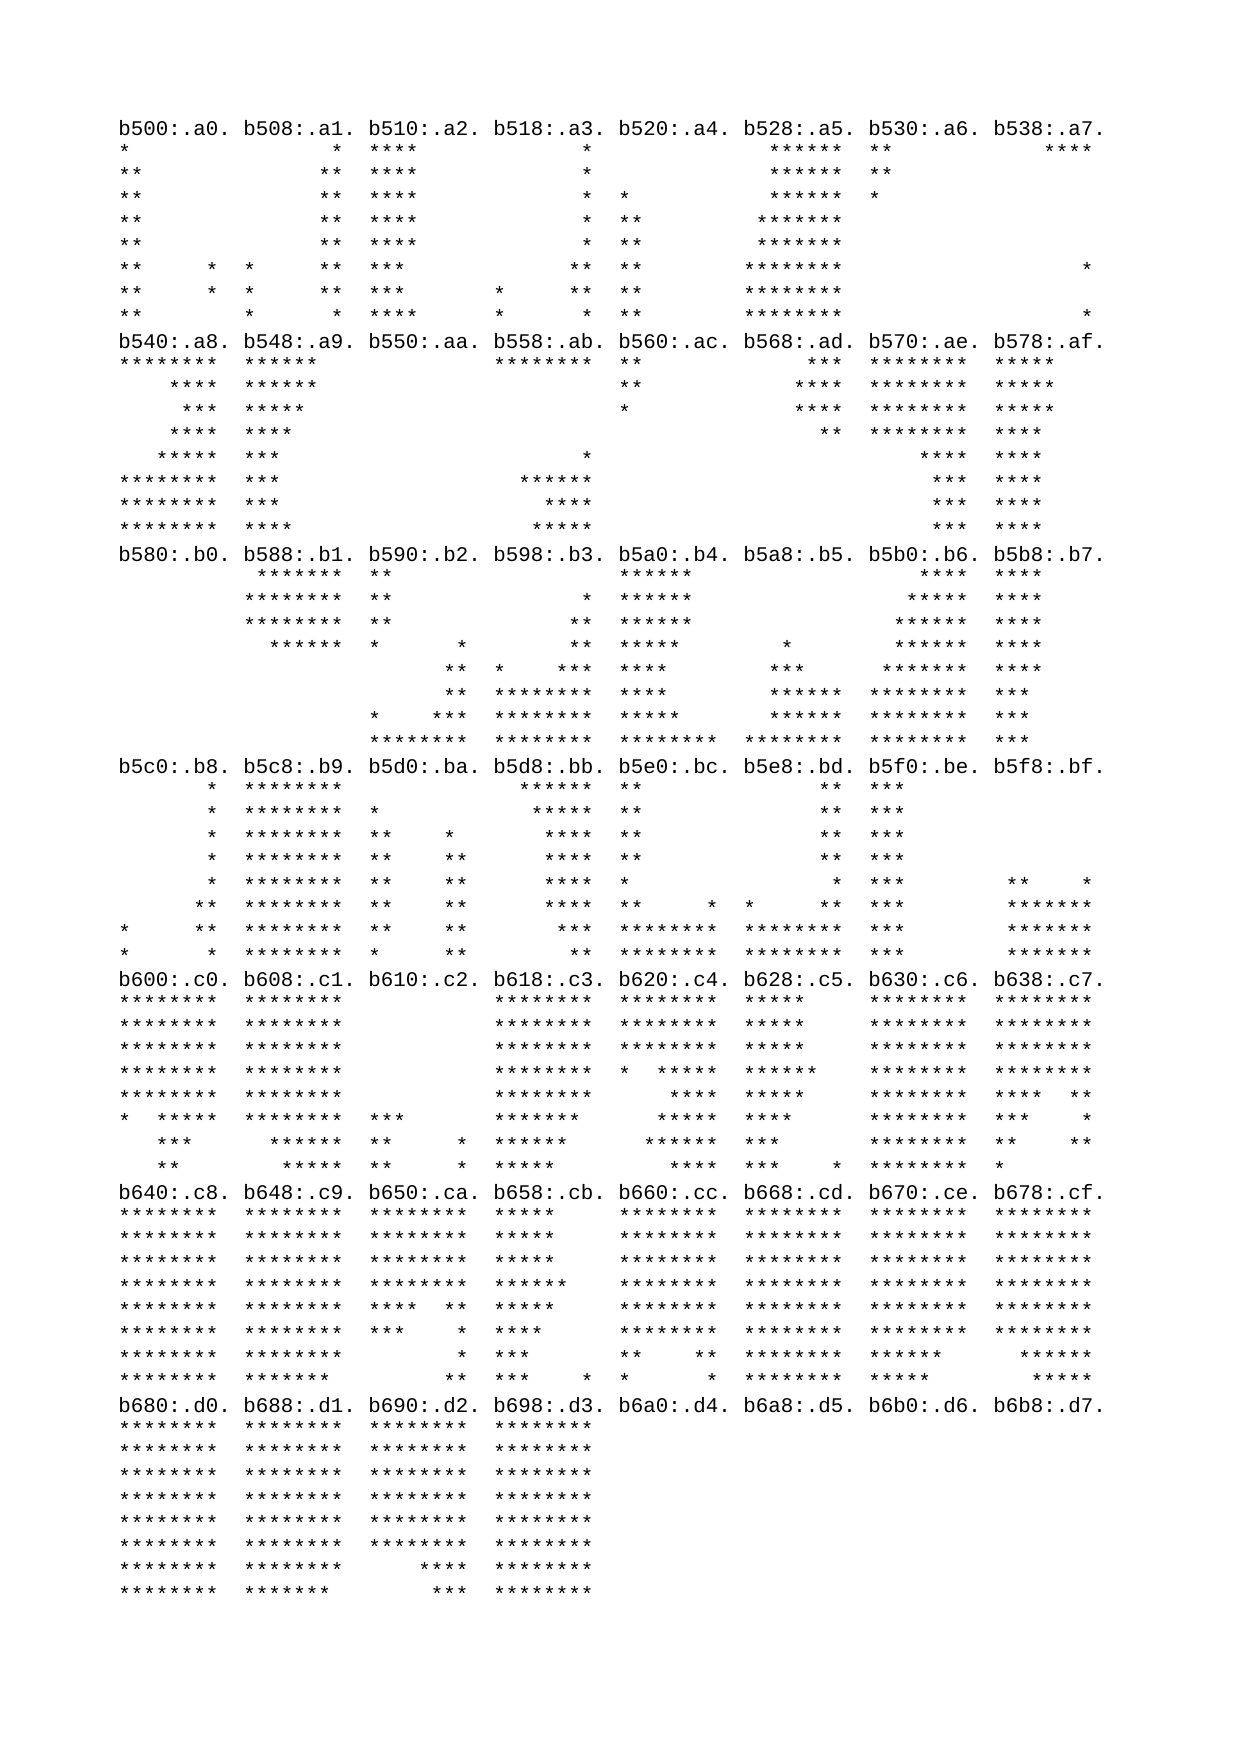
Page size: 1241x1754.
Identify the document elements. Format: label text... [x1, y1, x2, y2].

text ******** ****** ******** ** *** ******** ***** [118, 354, 1122, 378]
text * * **** * ****** ** **** [118, 142, 1122, 165]
text ******** ******** ******** ******** ***** ******** ******** [118, 1017, 1122, 1040]
text ** * * **** * * ** ******** * [118, 307, 1122, 331]
text ******** ******** ******** ******** ******** *** [118, 733, 1122, 757]
text b600:.c0. b608:.c1. b610:.c2. b618:.c3. b620:.c4. b628:.c5. b630:.c6. b638:.c7. [118, 969, 1122, 993]
text ***** *** * **** **** [118, 449, 1122, 473]
text * ******** * ***** ** ** *** [118, 804, 1122, 827]
text *** ***** * **** ******** ***** [118, 402, 1122, 426]
text ******** ******** ******** ******** ***** ******** ******** [118, 1040, 1122, 1064]
text **** ****** ** **** ******** ***** [118, 378, 1122, 402]
text ** ** **** * ** ******* [118, 236, 1122, 260]
text ** ***** ** * ***** **** *** * ******** * [118, 1158, 1122, 1182]
text ** ******** ** ** **** ** * * ** *** ******* [118, 898, 1122, 922]
text ******** ******** *** * **** ******** ******** ******** ******** [118, 1324, 1122, 1348]
text ** * * ** *** ** ** ******** * [118, 260, 1122, 284]
text ** ******** **** ****** ******** *** [118, 686, 1122, 709]
text b640:.c8. b648:.c9. b650:.ca. b658:.cb. b660:.cc. b668:.cd. b670:.ce. b678:.cf. [118, 1182, 1122, 1206]
text b500:.a0. b508:.a1. b510:.a2. b518:.a3. b520:.a4. b528:.a5. b530:.a6. b538:.a7. [118, 118, 1122, 142]
text ******** **** ***** *** **** [118, 520, 1122, 544]
text ******** *** ****** *** **** [118, 473, 1122, 496]
text **** **** ** ******** **** [118, 426, 1122, 449]
text ******** *** **** *** **** [118, 496, 1122, 520]
text b5c0:.b8. b5c8:.b9. b5d0:.ba. b5d8:.bb. b5e0:.bc. b5e8:.bd. b5f0:.be. b5f8:.bf. [118, 757, 1122, 780]
text ** * * ** *** * ** ** ******** [118, 284, 1122, 307]
text * ******** ****** ** ** *** [118, 780, 1122, 804]
text * * ******** * ** ** ******** ******** *** ******* [118, 946, 1122, 969]
text ******** ******** ******** * ***** ****** ******** ******** [118, 1064, 1122, 1088]
text ******** ******** ******** ******** [118, 1466, 1122, 1489]
text * ******** ** ** **** * * *** ** * [118, 875, 1122, 898]
text b680:.d0. b688:.d1. b690:.d2. b698:.d3. b6a0:.d4. b6a8:.d5. b6b0:.d6. b6b8:.d7. [118, 1395, 1122, 1419]
text ******** ** * ****** ***** **** [118, 591, 1122, 615]
text * ******** ** ** **** ** ** *** [118, 851, 1122, 875]
text ******** ******** ******** **** ***** ******** **** ** [118, 1088, 1122, 1111]
text ******** ******* ** *** * * * ******** ***** ***** [118, 1371, 1122, 1395]
text * *** ******** ***** ****** ******** *** [118, 709, 1122, 733]
text ******** ******** ******** ***** ******** ******** ******** ******** [118, 1229, 1122, 1253]
text ****** * * ** ***** * ****** **** [118, 638, 1122, 662]
text ******** ******** * *** ** ** ******** ****** ****** [118, 1348, 1122, 1371]
text ******** ******** ******** ******** [118, 1442, 1122, 1466]
text b540:.a8. b548:.a9. b550:.aa. b558:.ab. b560:.ac. b568:.ad. b570:.ae. b578:.af. [118, 331, 1122, 354]
text * ******** ** * **** ** ** *** [118, 827, 1122, 851]
text ******** ******** ******** ******** [118, 1537, 1122, 1561]
text ******** ******** ******** ****** ******** ******** ******** ******** [118, 1277, 1122, 1300]
text ******** ******** **** ** ***** ******** ******** ******** ******** [118, 1300, 1122, 1324]
text *** ****** ** * ****** ****** *** ******** ** ** [118, 1135, 1122, 1158]
text ******** ******* *** ******** [118, 1584, 1122, 1608]
text ** * *** **** *** ******* **** [118, 662, 1122, 686]
text * ***** ******** *** ******* ***** **** ******** *** * [118, 1111, 1122, 1135]
text ******** ** ** ****** ****** **** [118, 615, 1122, 638]
text ** ** **** * * ****** * [118, 189, 1122, 213]
text ******** ******** ******** ******** [118, 1489, 1122, 1513]
text ******** ******** ******** ******** [118, 1513, 1122, 1537]
text ******** ******** ******** ******** ***** ******** ******** [118, 993, 1122, 1017]
text ** ** **** * ** ******* [118, 213, 1122, 236]
text b580:.b0. b588:.b1. b590:.b2. b598:.b3. b5a0:.b4. b5a8:.b5. b5b0:.b6. b5b8:.b7. [118, 544, 1122, 567]
text ******** ******** ******** ******** [118, 1419, 1122, 1442]
text * ** ******** ** ** *** ******** ******** *** ******* [118, 922, 1122, 946]
text ******** ******** **** ******** [118, 1561, 1122, 1584]
text ******* ** ****** **** **** [118, 567, 1122, 591]
text ******** ******** ******** ***** ******** ******** ******** ******** [118, 1206, 1122, 1229]
text ******** ******** ******** ***** ******** ******** ******** ******** [118, 1253, 1122, 1277]
text ** ** **** * ****** ** [118, 165, 1122, 189]
